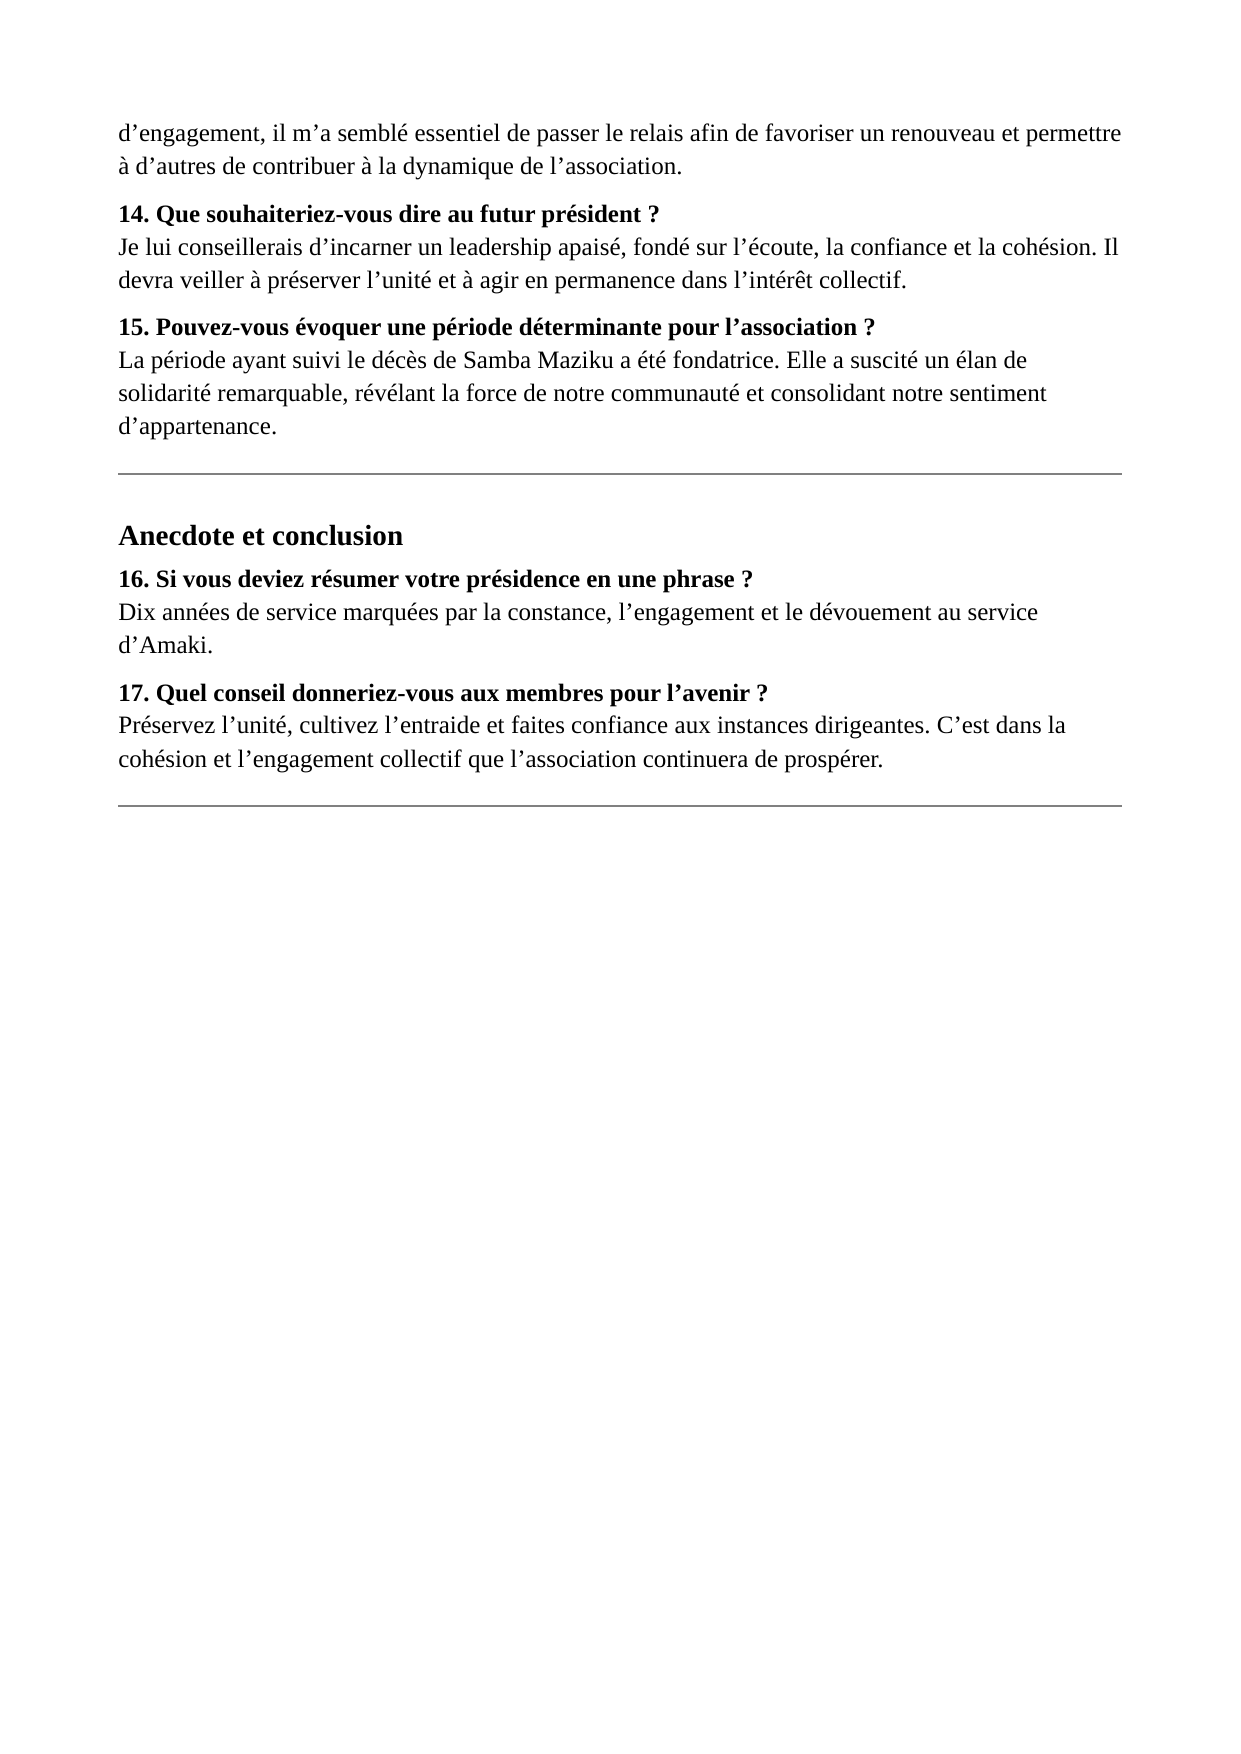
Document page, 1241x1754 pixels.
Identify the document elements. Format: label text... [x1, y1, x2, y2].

subtitle Anecdote et conclusion [118, 518, 1122, 551]
text d’engagement, il m’a semblé essentiel de passer le relais afin de favoriser un renouveau et permettre à d’autres de contribuer à la dynamique de l’association. [118, 118, 1122, 180]
text 14. Que souhaiteriez-vous dire au futur président ? Je lui conseillerais d’incarner un leadership apaisé, fondé sur l’écoute, la confiance et la cohésion. Il devra veiller à préserver l’unité et à agir en permanence dans l’intérêt collectif. [118, 199, 1122, 293]
text 16. Si vous deviez résumer votre présidence en une phrase ? Dix années de service marquées par la constance, l’engagement et le dévouement au service d’Amaki. [118, 564, 1122, 659]
text 17. Quel conseil donneriez-vous aux membres pour l’avenir ? Préservez l’unité, cultivez l’entraide et faites confiance aux instances dirigeantes. C’est dans la cohésion et l’engagement collectif que l’association continuera de prospérer. [118, 678, 1122, 772]
text 15. Pouvez-vous évoquer une période déterminante pour l’association ? La période ayant suivi le décès de Samba Maziku a été fondatrice. Elle a suscité un élan de solidarité remarquable, révélant la force de notre communauté et consolidant notre sentiment d’appartenance. [118, 312, 1122, 440]
